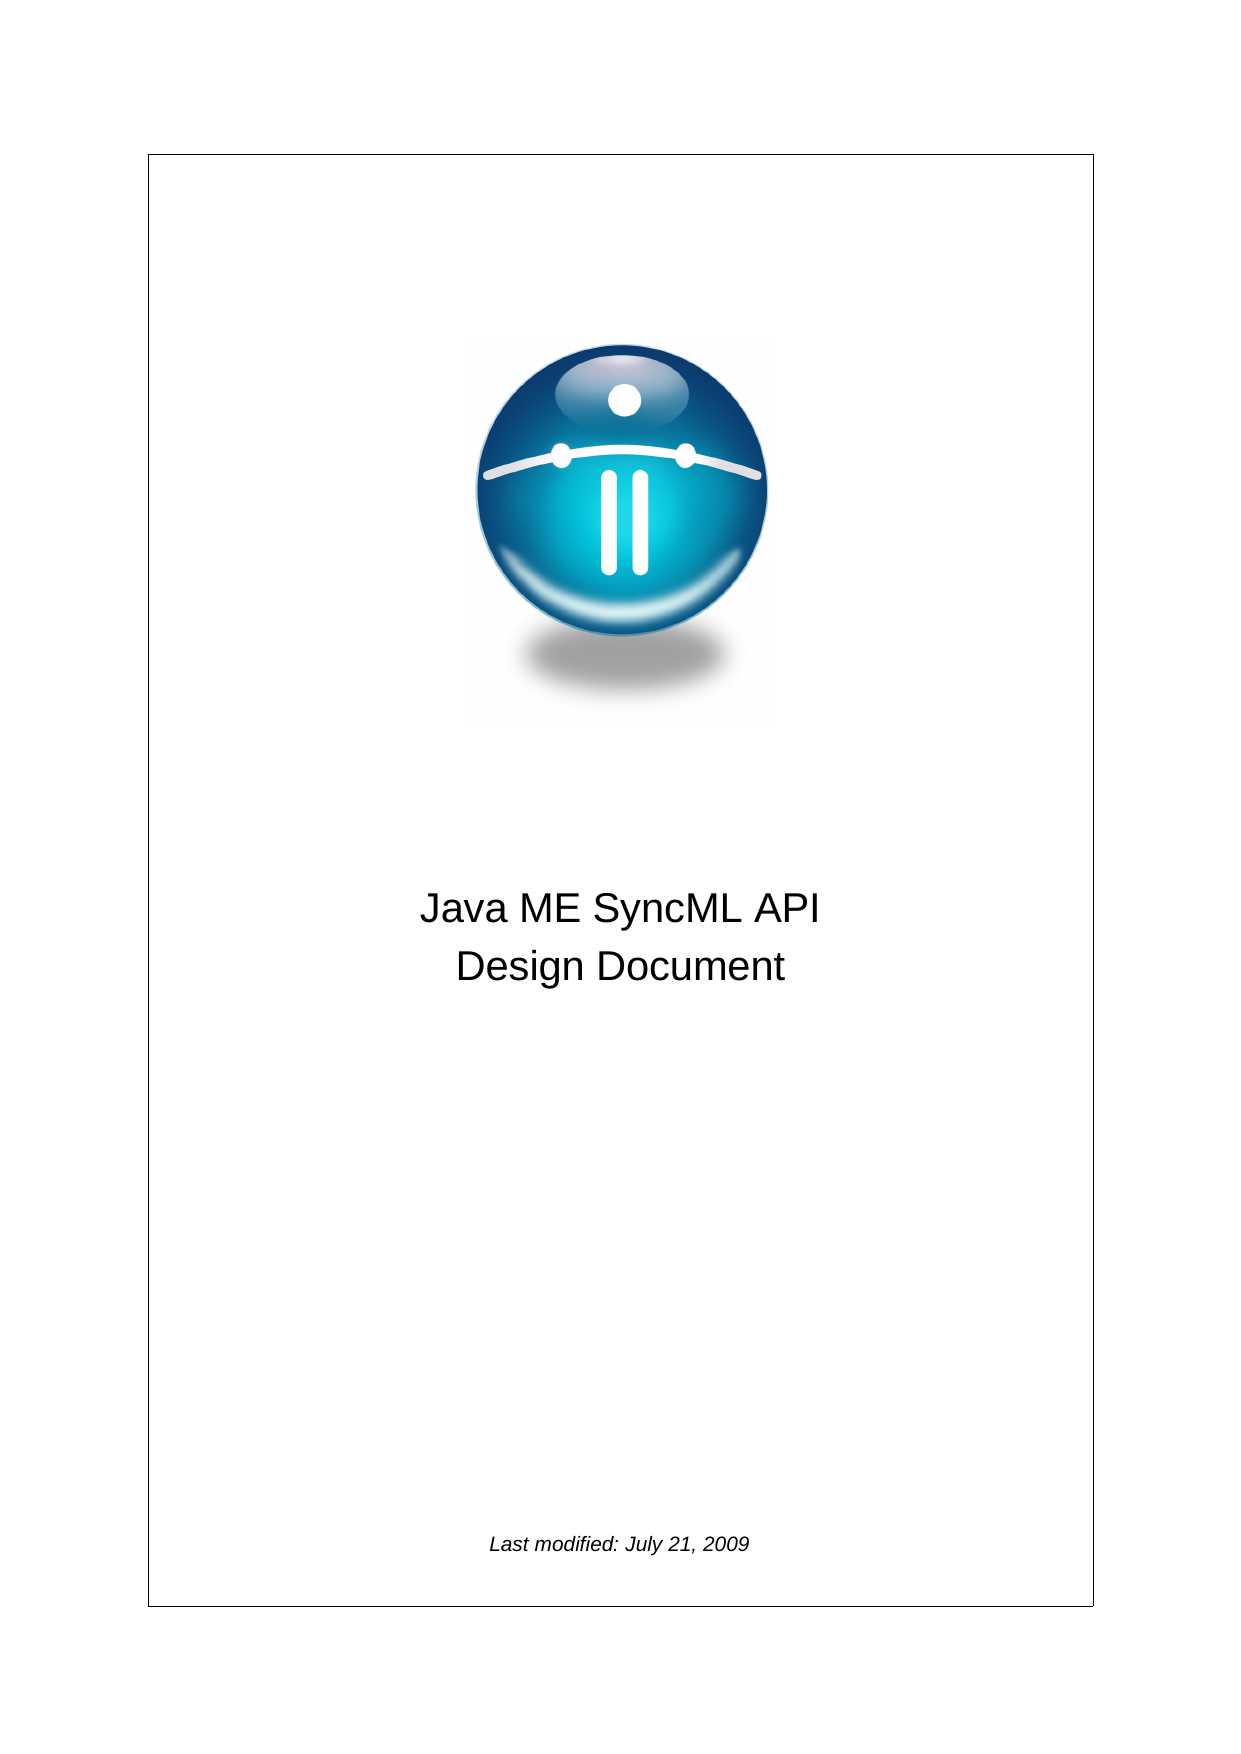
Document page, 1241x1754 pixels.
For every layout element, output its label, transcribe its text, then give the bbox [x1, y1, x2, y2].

picture [465, 336, 775, 725]
text Java ME SyncML API [151, 885, 1089, 931]
text Last modified: July 21, 2009 [151, 1533, 1089, 1556]
text Design Document [151, 943, 1089, 989]
